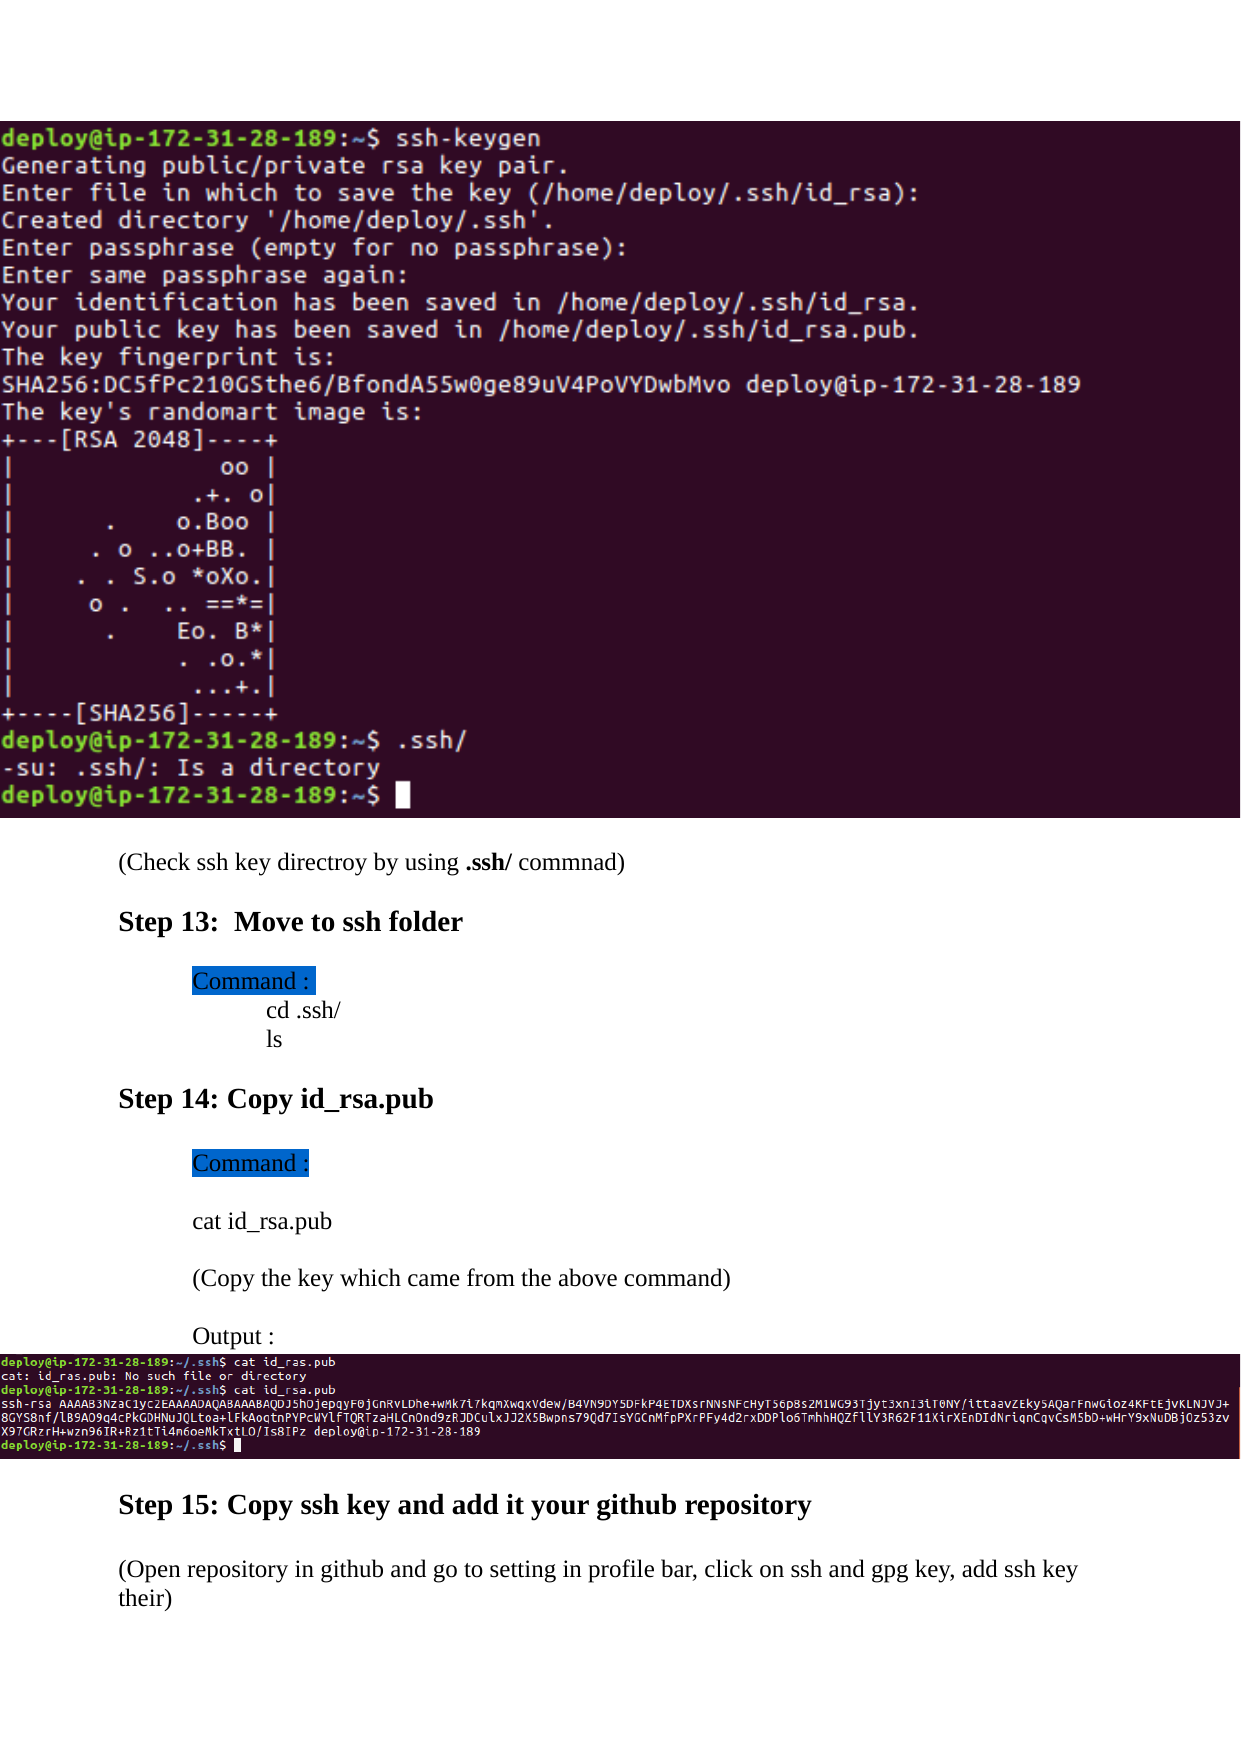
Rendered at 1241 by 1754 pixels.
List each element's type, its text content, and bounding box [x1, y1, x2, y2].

text Command : [118, 1148, 1122, 1177]
text Step 15: Copy ssh key and add it your github repository [118, 1487, 1122, 1521]
text cat id_rsa.pub [118, 1206, 1122, 1235]
text (Open repository in github and go to setting in profile bar, click on ssh and gpg key, add ssh key their) [118, 1554, 1122, 1612]
text cd .ssh/ [118, 995, 1122, 1024]
text Step 14: Copy id_rsa.pub [118, 1081, 1122, 1115]
text ls [118, 1024, 1122, 1053]
text Output : [118, 1321, 1122, 1350]
text (Check ssh key directroy by using .ssh/ commnad) [118, 847, 1122, 875]
text Command : [118, 966, 1122, 995]
picture [0, 121, 1241, 818]
text Step 13: Move to ssh folder [118, 904, 1122, 938]
text (Copy the key which came from the above command) [118, 1263, 1122, 1292]
picture [0, 1354, 1241, 1459]
